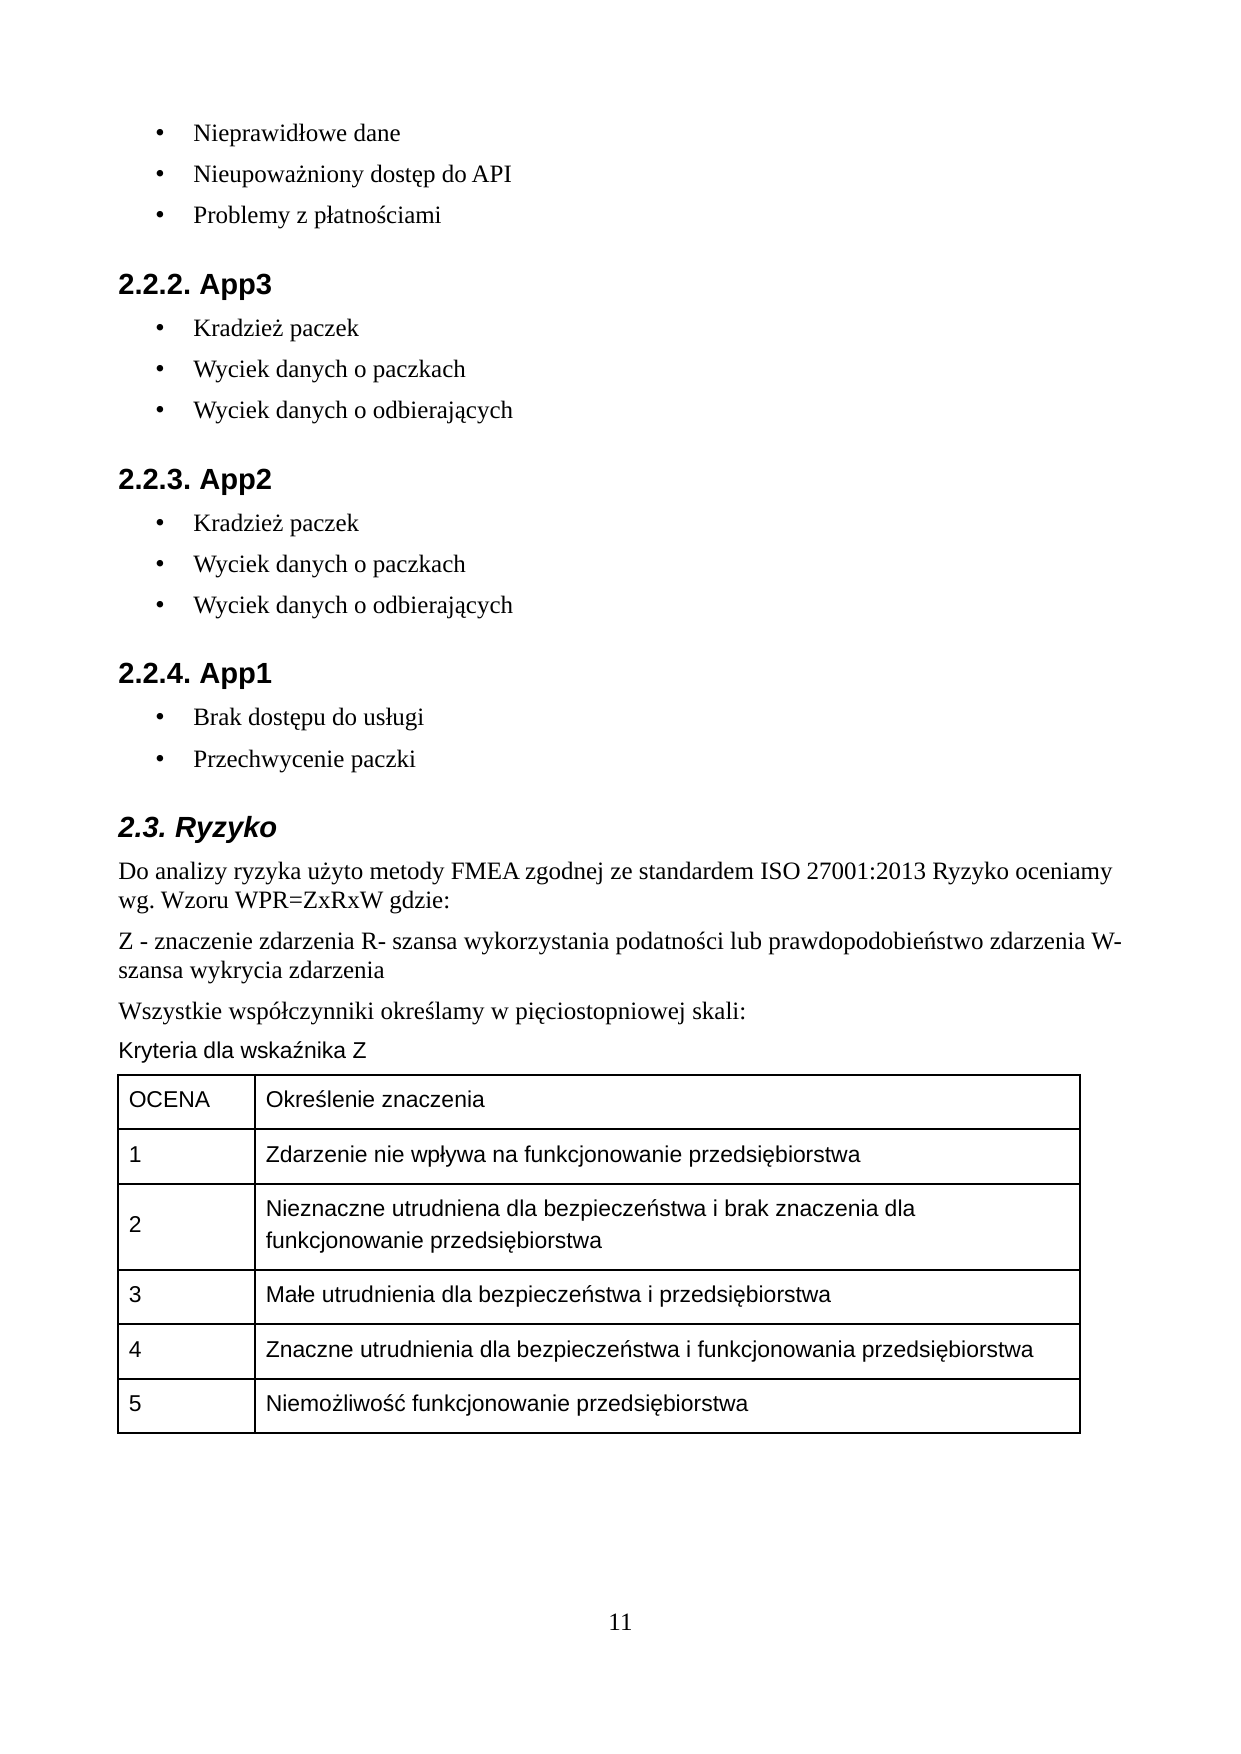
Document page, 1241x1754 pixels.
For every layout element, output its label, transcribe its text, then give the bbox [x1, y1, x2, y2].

table_cell Nieznaczne utrudniena dla bezpieczeństwa i brak znaczenia dla funkcjonowanie przedsiębiorstwa [256, 1185, 1079, 1269]
table_cell 4 [119, 1325, 254, 1378]
list Nieupoważniony dostęp do API [156, 159, 1122, 188]
text Wszystkie współczynniki określamy w pięciostopniowej skali: [118, 996, 1122, 1025]
subtitle App3 [118, 267, 1122, 300]
subtitle Ryzyko [118, 810, 1122, 843]
list Brak dostępu do usługi [156, 702, 1122, 731]
table_cell Znaczne utrudnienia dla bezpieczeństwa i funkcjonowania przedsiębiorstwa [256, 1325, 1079, 1378]
list Wyciek danych o odbierających [156, 395, 1122, 424]
table_cell Zdarzenie nie wpływa na funkcjonowanie przedsiębiorstwa [256, 1130, 1079, 1183]
table_cell 2 [119, 1185, 254, 1269]
text Do analizy ryzyka użyto metody FMEA zgodnej ze standardem ISO 27001:2013 Ryzyko oceniamy wg. Wzoru WPR=ZxRxW gdzie: [118, 856, 1122, 913]
table_header OCENA [119, 1076, 254, 1128]
list Przechwycenie paczki [156, 744, 1122, 772]
subtitle App2 [118, 462, 1122, 495]
list Wyciek danych o odbierających [156, 590, 1122, 619]
table_cell Niemożliwość funkcjonowanie przedsiębiorstwa [256, 1380, 1079, 1432]
list Nieprawidłowe dane [156, 118, 1122, 147]
list Wyciek danych o paczkach [156, 549, 1122, 578]
table_cell 5 [119, 1380, 254, 1432]
list Problemy z płatnościami [156, 201, 1122, 229]
table_header Określenie znaczenia [256, 1076, 1079, 1128]
list Kradzież paczek [156, 508, 1122, 536]
table_cell Małe utrudnienia dla bezpieczeństwa i przedsiębiorstwa [256, 1271, 1079, 1323]
text Kryteria dla wskaźnika Z [118, 1037, 1122, 1064]
table_cell 1 [119, 1130, 254, 1183]
text Z - znaczenie zdarzenia R- szansa wykorzystania podatności lub prawdopodobieństwo zdarzenia W- szansa wykrycia zdarzenia [118, 926, 1122, 983]
table_cell 3 [119, 1271, 254, 1323]
list Kradzież paczek [156, 313, 1122, 342]
list Wyciek danych o paczkach [156, 354, 1122, 383]
subtitle App1 [118, 656, 1122, 690]
